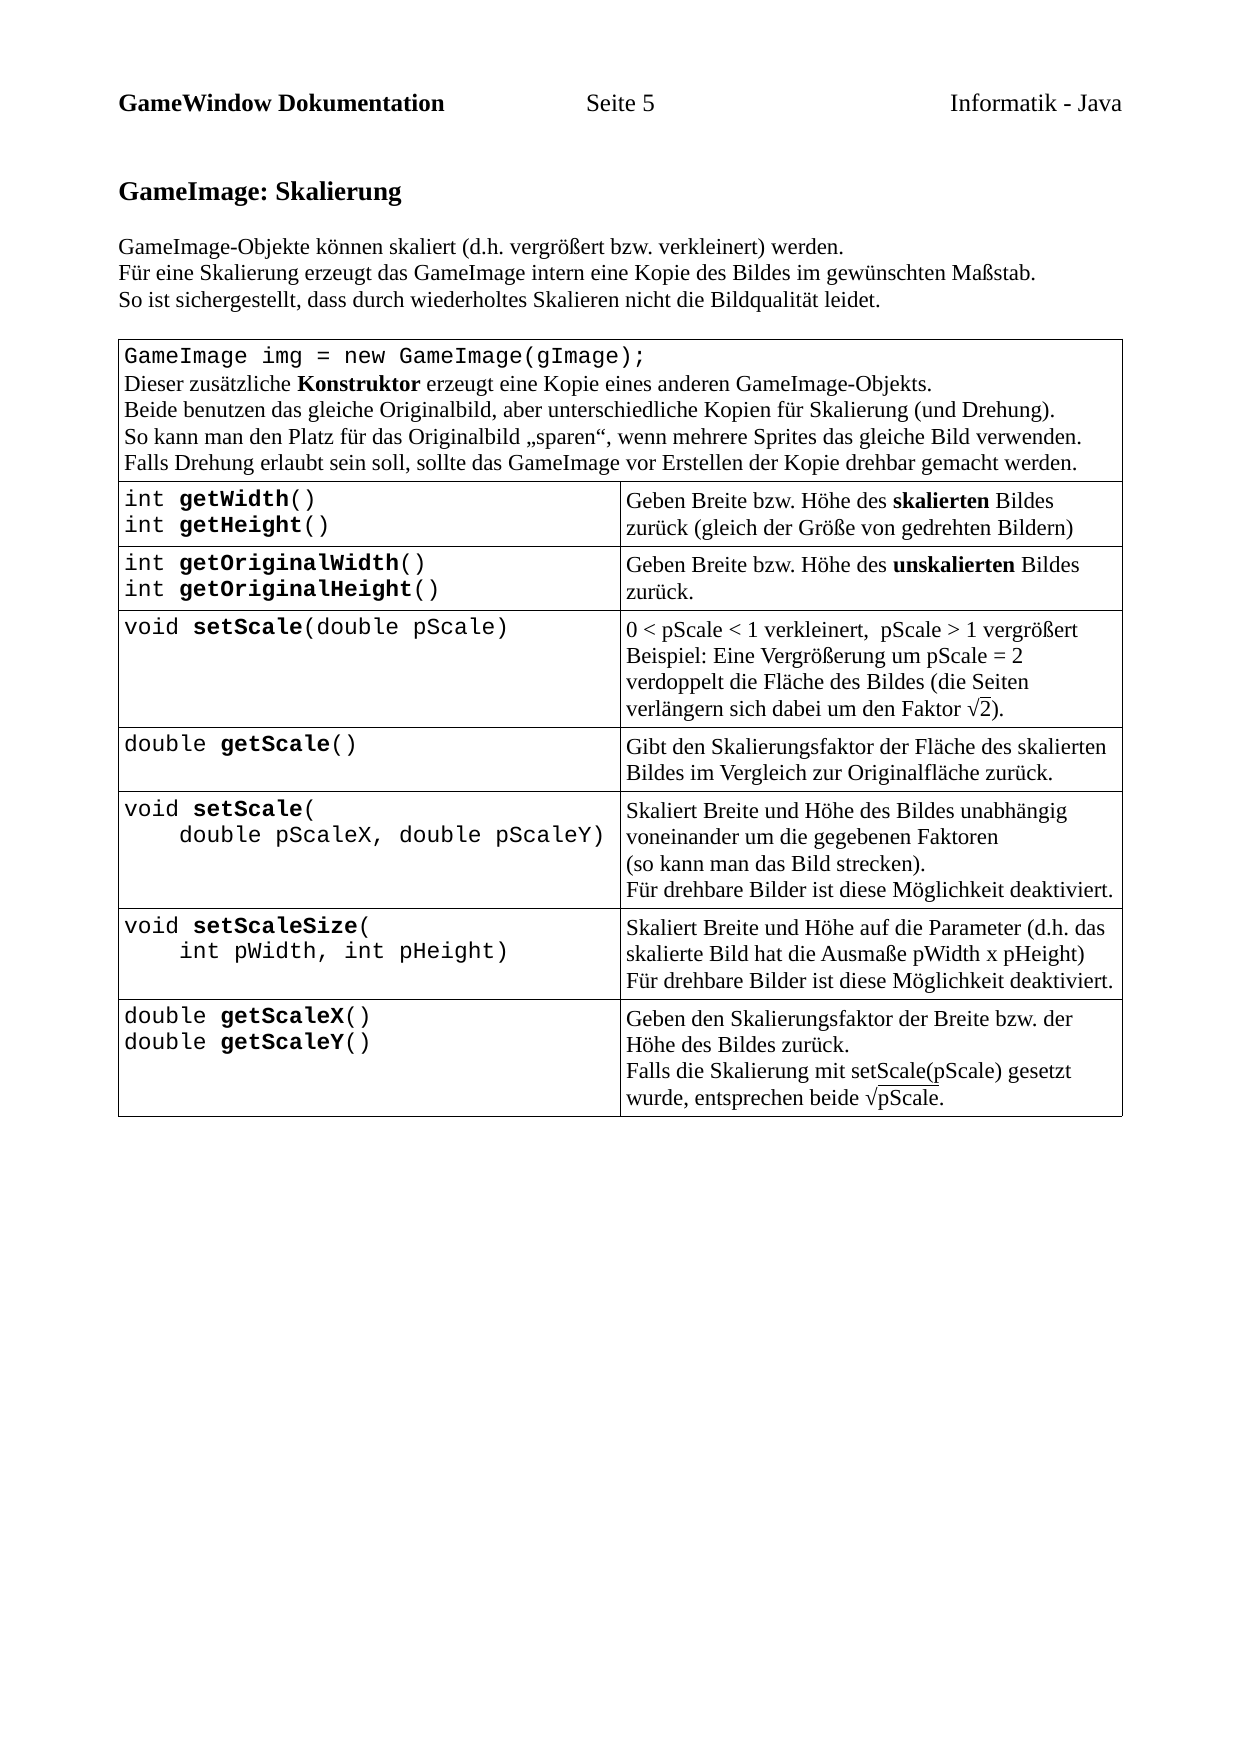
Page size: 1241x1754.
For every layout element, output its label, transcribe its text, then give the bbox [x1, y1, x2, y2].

table_cell Geben Breite bzw. Höhe des skalierten Bildes zurück (gleich der Größe von gedrehten Bildern) [621, 482, 1122, 546]
table_cell 0 < pScale < 1 verkleinert, pScale > 1 vergrößert Beispiel: Eine Vergrößerung um pScale = 2 verdoppelt die Fläche des Bildes (die Seiten verlängern sich dabei um den Faktor √2). [621, 611, 1122, 727]
table_cell Geben Breite bzw. Höhe des unskalierten Bildes zurück. [621, 547, 1122, 610]
text GameImage: Skalierung [118, 176, 1122, 207]
table_cell int getWidth() int getHeight() [119, 482, 620, 546]
table_header GameImage img = new GameImage(gImage); Dieser zusätzliche Konstruktor erzeugt eine Kopie eines anderen GameImage-Objekts. Beide benutzen das gleiche Originalbild, aber unterschiedliche Kopien für Skalierung (und Drehung). So kann man den Platz für das Originalbild „sparen“, wenn mehrere Sprites das gleiche Bild verwenden. Falls Drehung erlaubt sein soll, sollte das GameImage vor Erstellen der Kopie drehbar gemacht werden. [119, 340, 1122, 481]
table_cell int getOriginalWidth() int getOriginalHeight() [119, 547, 620, 610]
table_cell Geben den Skalierungsfaktor der Breite bzw. der Höhe des Bildes zurück. Falls die Skalierung mit setScale(pScale) gesetzt wurde, entsprechen beide √pScale. [621, 1000, 1122, 1116]
table_cell Gibt den Skalierungsfaktor der Fläche des skalierten Bildes im Vergleich zur Originalfläche zurück. [621, 728, 1122, 791]
text Für eine Skalierung erzeugt das GameImage intern eine Kopie des Bildes im gewünschten Maßstab. So ist sichergestellt, dass durch wiederholtes Skalieren nicht die Bildqualität leidet. [118, 259, 1122, 312]
table_cell void setScale(double pScale) [119, 611, 620, 727]
table_cell void setScale( double pScaleX, double pScaleY) [119, 792, 620, 908]
text GameImage-Objekte können skaliert (d.h. vergrößert bzw. verkleinert) werden. [118, 233, 1122, 259]
table_cell double getScale() [119, 728, 620, 791]
table_cell Skaliert Breite und Höhe auf die Parameter (d.h. das skalierte Bild hat die Ausmaße pWidth x pHeight) Für drehbare Bilder ist diese Möglichkeit deaktiviert. [621, 909, 1122, 999]
table_cell void setScaleSize( int pWidth, int pHeight) [119, 909, 620, 999]
table_cell double getScaleX() double getScaleY() [119, 1000, 620, 1116]
table_cell Skaliert Breite und Höhe des Bildes unabhängig voneinander um die gegebenen Faktoren (so kann man das Bild strecken). Für drehbare Bilder ist diese Möglichkeit deaktiviert. [621, 792, 1122, 908]
